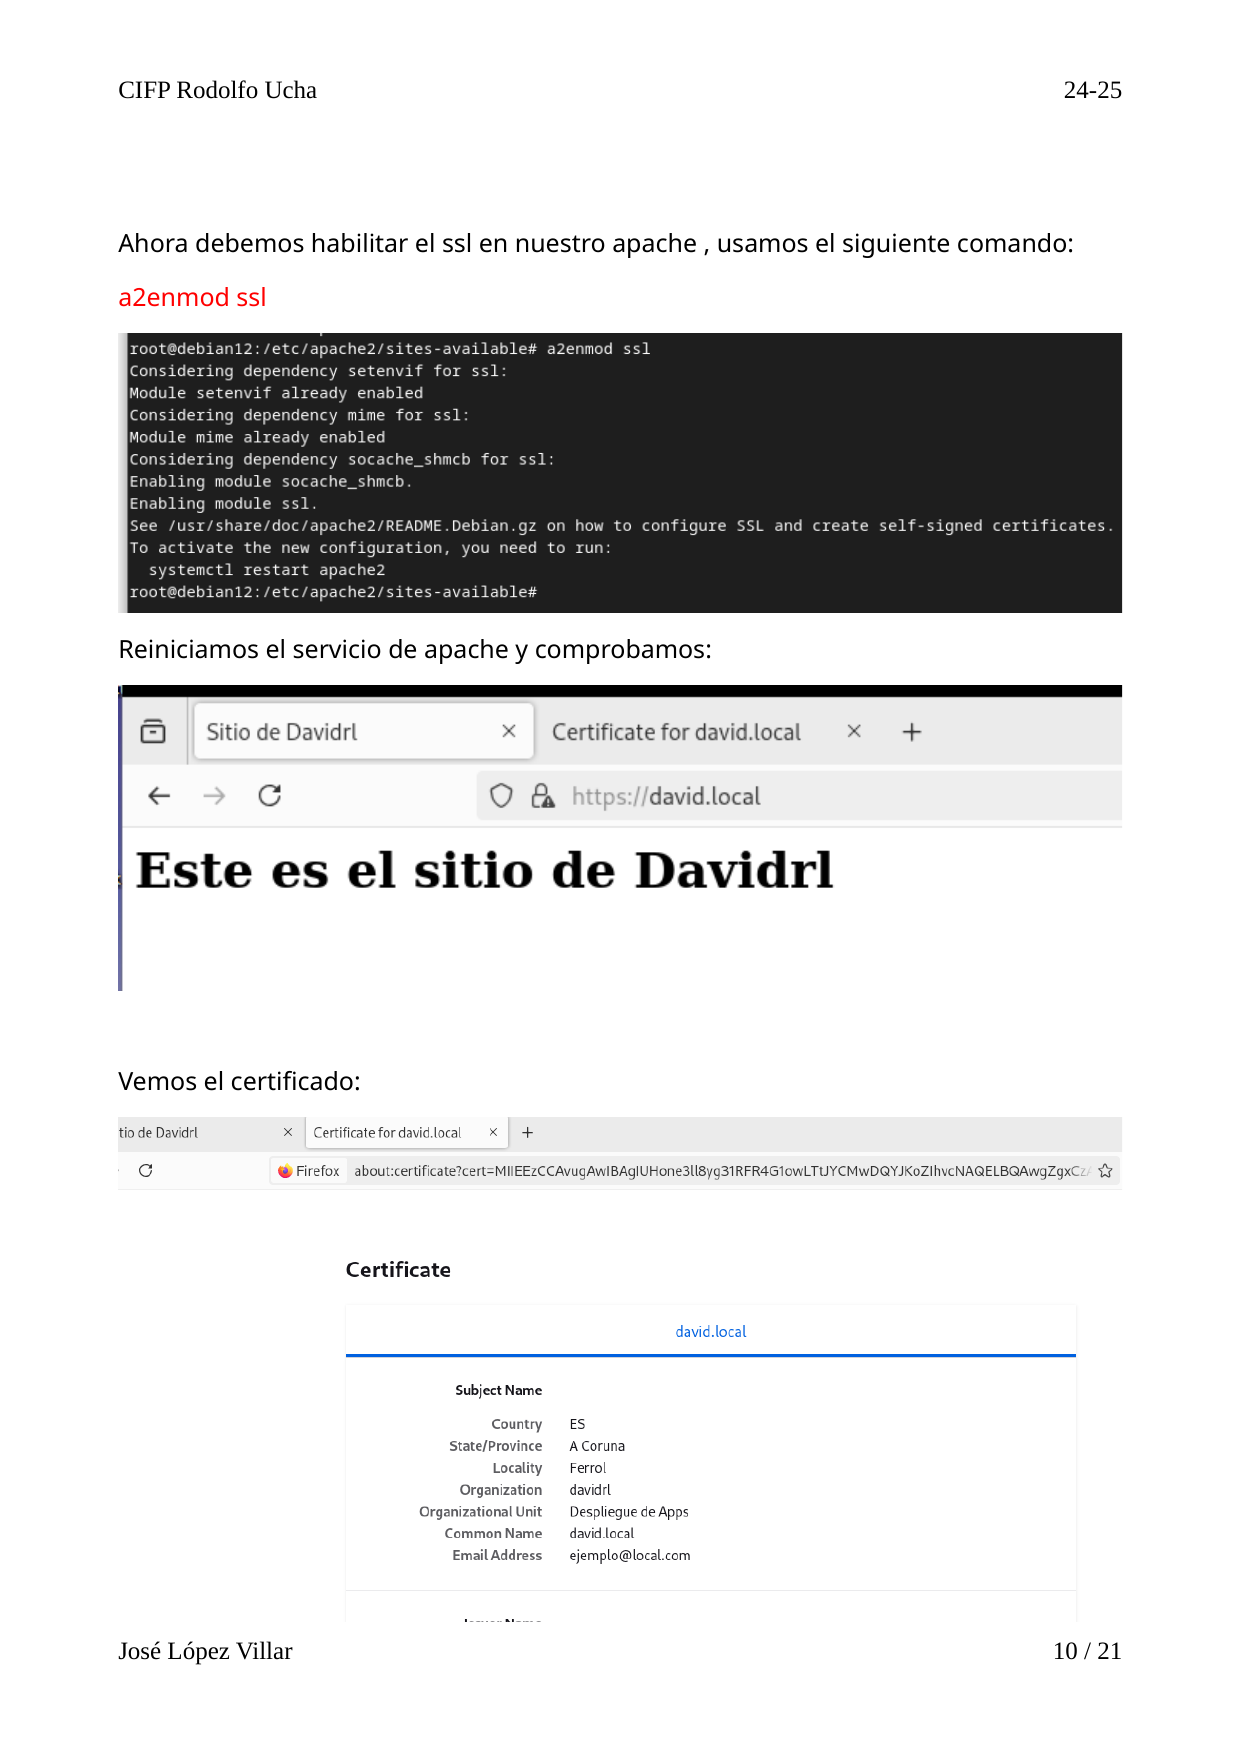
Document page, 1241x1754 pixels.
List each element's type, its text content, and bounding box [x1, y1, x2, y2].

text a2enmod ssl [118, 279, 1122, 313]
text Ahora debemos habilitar el ssl en nuestro apache , usamos el siguiente comando: [118, 226, 1122, 260]
text Vemos el certificado: [118, 1063, 1122, 1097]
text Reiniciamos el servicio de apache y comprobamos: [118, 632, 1122, 666]
